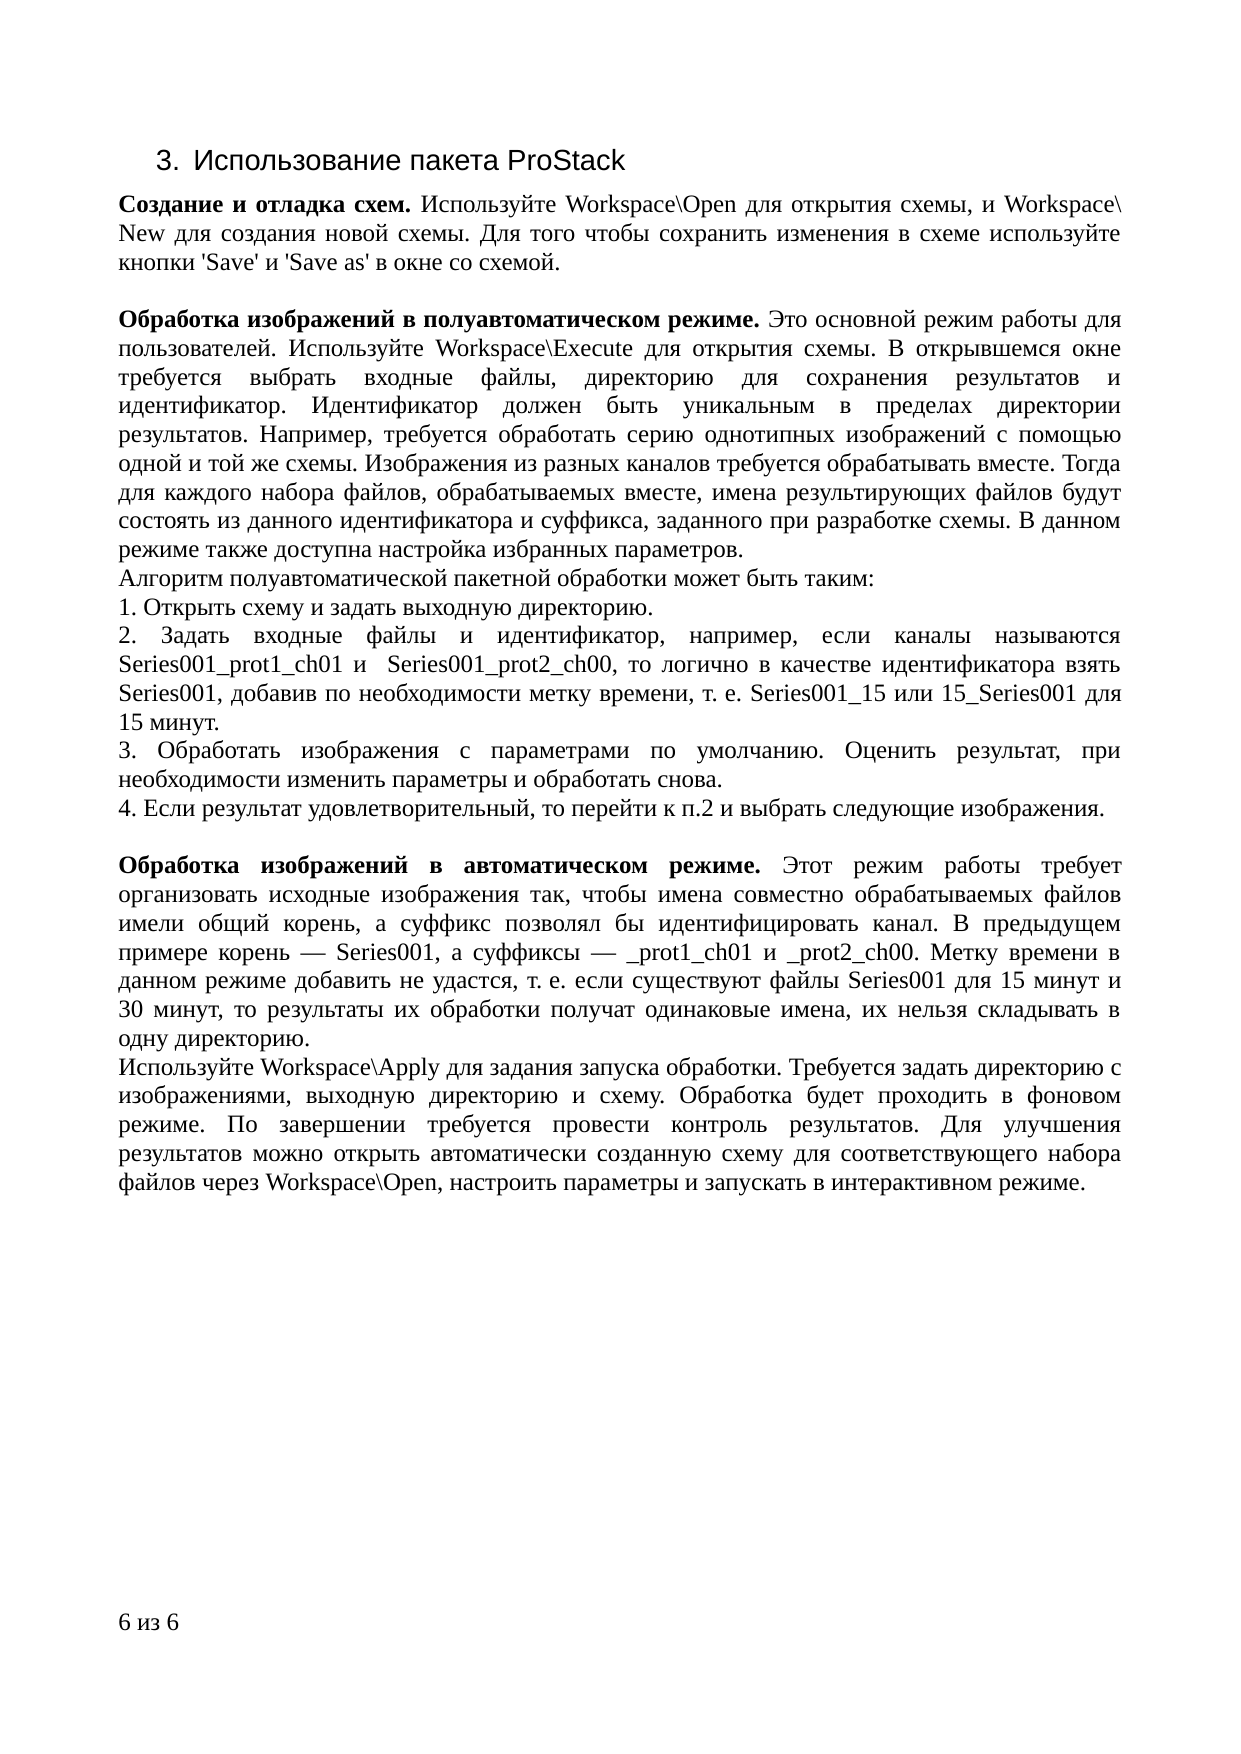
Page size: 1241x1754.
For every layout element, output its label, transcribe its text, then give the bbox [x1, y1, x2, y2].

text 4. Если результат удовлетворительный, то перейти к п.2 и выбрать следующие изображения. [118, 793, 1122, 822]
text 2. Задать входные файлы и идентификатор, например, если каналы называются Series001_prot1_ch01 и Series001_prot2_ch00, то логично в качестве идентификатора взять Series001, добавив по необходимости метку времени, т. е. Series001_15 или 15_Series001 для 15 минут. [118, 620, 1122, 735]
text Используйте Workspace\Apply для задания запуска обработки. Требуется задать директорию с изображениями, выходную директорию и схему. Обработка будет проходить в фоновом режиме. По завершении требуется провести контроль результатов. Для улучшения результатов можно открыть автоматически созданную схему для соответствующего набора файлов через Workspace\Open, настроить параметры и запускать в интерактивном режиме. [118, 1052, 1122, 1195]
text Алгоритм полуавтоматической пакетной обработки может быть таким: [118, 563, 1122, 592]
text Обработка изображений в полуавтоматическом режиме. Это основной режим работы для пользователей. Используйте Workspace\Execute для открытия схемы. В открывшемся окне требуется выбрать входные файлы, директорию для сохранения результатов и идентификатор. Идентификатор должен быть уникальным в пределах директории результатов. Например, требуется обработать серию однотипных изображений с помощью одной и той же схемы. Изображения из разных каналов требуется обрабатывать вместе. Тогда для каждого набора файлов, обрабатываемых вместе, имена результирующих файлов будут состоять из данного идентификатора и суффикса, заданного при разработке схемы. В данном режиме также доступна настройка избранных параметров. [118, 304, 1122, 563]
subtitle Использование пакета ProStack [156, 143, 1122, 177]
text Создание и отладка схем. Используйте Workspace\Open для открытия схемы, и Workspace\New для создания новой схемы. Для того чтобы сохранить изменения в схеме используйте кнопки 'Save' и 'Save as' в окне со схемой. [118, 189, 1122, 275]
text 3. Обработать изображения с параметрами по умолчанию. Оценить результат, при необходимости изменить параметры и обработать снова. [118, 735, 1122, 793]
text 1. Открыть схему и задать выходную директорию. [118, 592, 1122, 620]
text Обработка изображений в автоматическом режиме. Этот режим работы требует организовать исходные изображения так, чтобы имена совместно обрабатываемых файлов имели общий корень, а суффикс позволял бы идентифицировать канал. В предыдущем примере корень — Series001, а суффиксы — _prot1_ch01 и _prot2_ch00. Метку времени в данном режиме добавить не удастся, т. е. если существуют файлы Series001 для 15 минут и 30 минут, то результаты их обработки получат одинаковые имена, их нельзя складывать в одну директорию. [118, 850, 1122, 1052]
